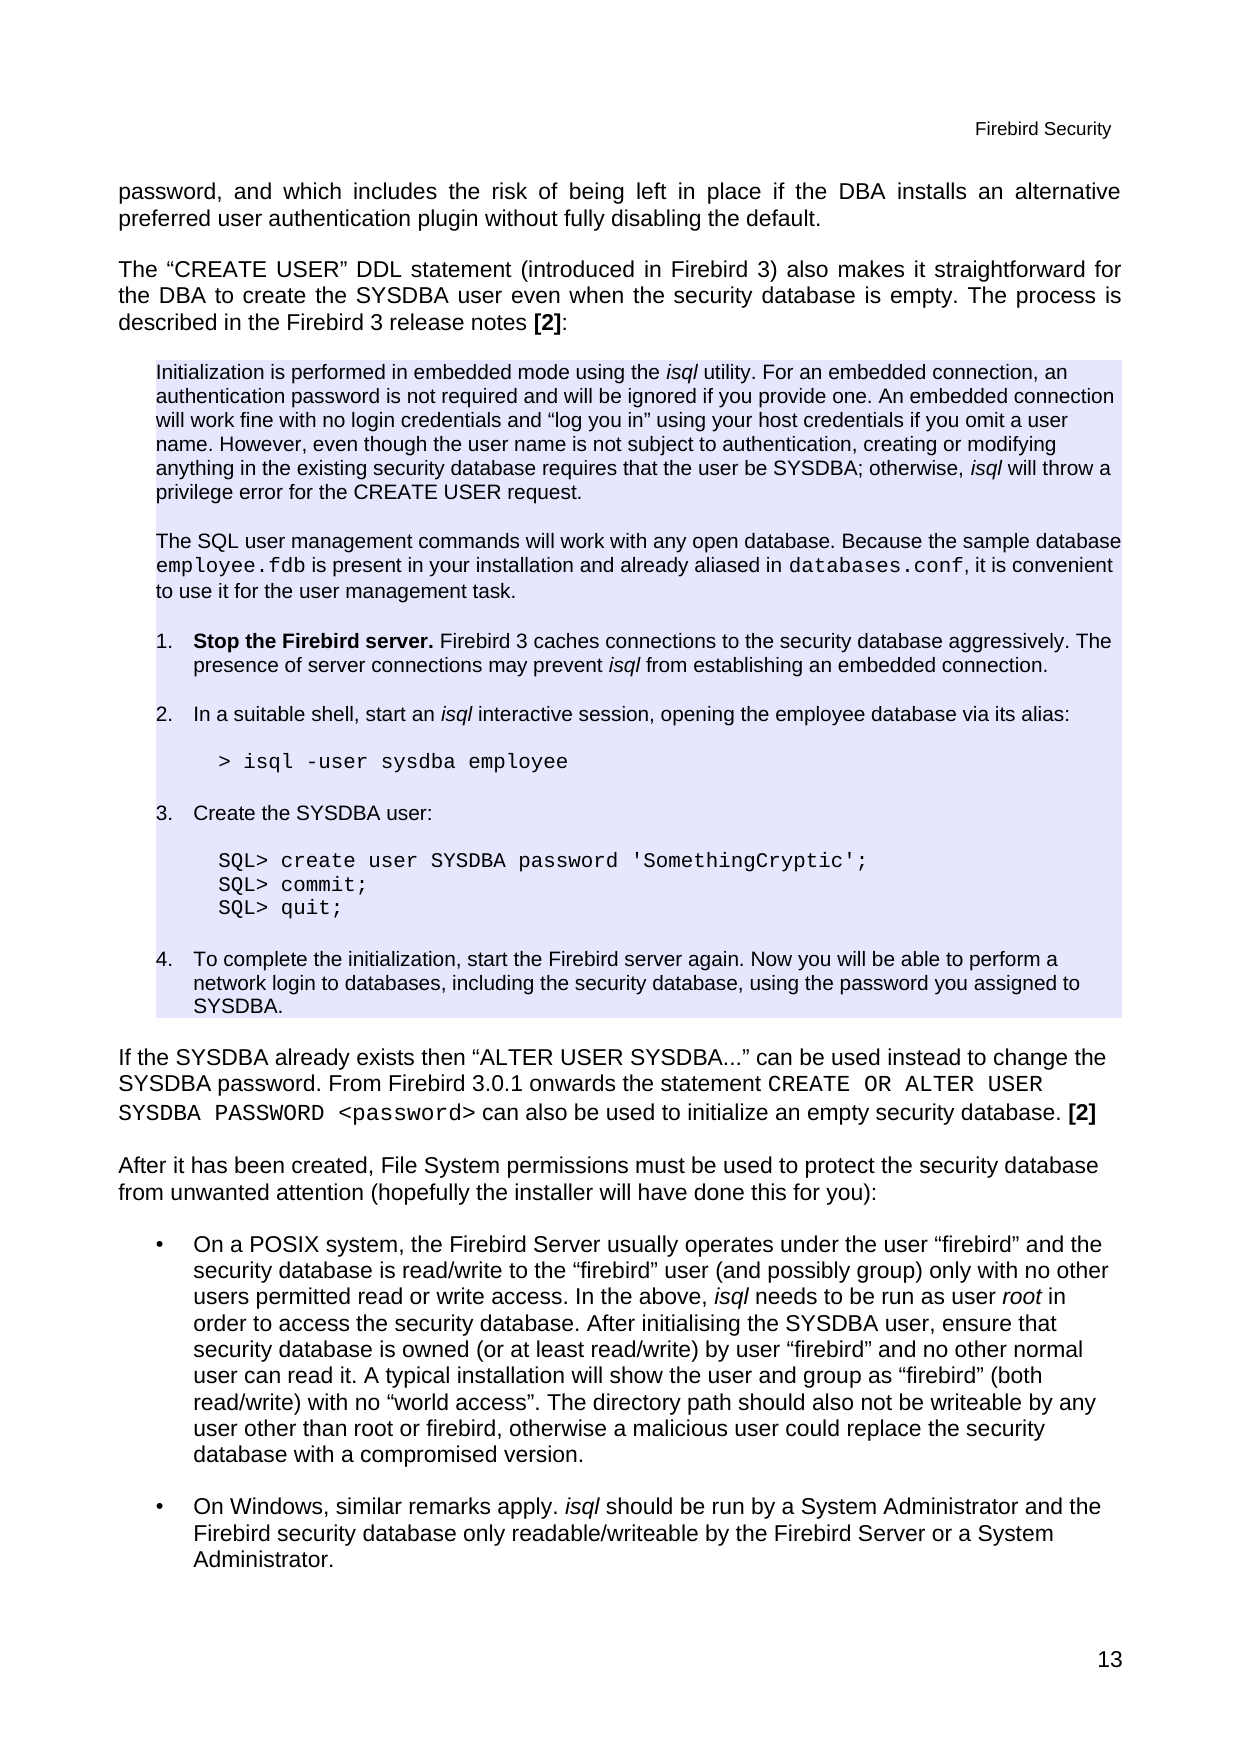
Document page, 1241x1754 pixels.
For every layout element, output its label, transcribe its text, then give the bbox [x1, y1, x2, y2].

list > isql -user sysdba employee [156, 751, 1122, 775]
list SQL> create user SYSDBA password 'SomethingCryptic'; [156, 850, 1122, 874]
list On a POSIX system, the Firebird Server usually operates under the user “firebird” and the security database is read/write to the “firebird” user (and possibly group) only with no other users permitted read or write access. In the above, isql needs to be run as user root in order to access the security database. After initialising the SYSDBA user, ensure that security database is owned (or at least read/write) by user “firebird” and no other normal user can read it. A typical installation will show the user and group as “firebird” (both read/write) with no “world access”. The directory path should also not be writeable by any user other than root or firebird, otherwise a malicious user could replace the security database with a compromised version. [156, 1231, 1122, 1468]
text password, and which includes the risk of being left in place if the DBA installs an alternative preferred user authentication plugin without fully disabling the default. [118, 178, 1122, 231]
text The “CREATE USER” DDL statement (introduced in Firebird 3) also makes it straightforward for the DBA to create the SYSDBA user even when the security database is empty. The process is described in the Firebird 3 release notes [2]: [118, 256, 1122, 335]
text The SQL user management commands will work with any open database. Because the sample database employee.fdb is present in your installation and already aliased in databases.conf, it is convenient to use it for the user management task. [156, 529, 1122, 603]
list SQL> commit; [156, 874, 1122, 897]
text If the SYSDBA already exists then “ALTER USER SYSDBA...” can be used instead to change the SYSDBA password. From Firebird 3.0.1 onwards the statement CREATE OR ALTER USER SYSDBA PASSWORD <password> can also be used to initialize an empty security database. [2] [118, 1044, 1122, 1127]
text After it has been created, File System permissions must be used to protect the security database from unwanted attention (hopefully the installer will have done this for you): [118, 1152, 1122, 1205]
list On Windows, similar remarks apply. isql should be run by a System Administrator and the Firebird security database only readable/writeable by the Firebird Server or a System Administrator. [156, 1493, 1122, 1572]
text Initialization is performed in embedded mode using the isql utility. For an embedded connection, an authentication password is not required and will be ignored if you provide one. An embedded connection will work fine with no login credentials and “log you in” using your host credentials if you omit a user name. However, even though the user name is not subject to authentication, creating or modifying anything in the existing security database requires that the user be SYSDBA; otherwise, isql will throw a privilege error for the CREATE USER request. [156, 360, 1122, 504]
list In a suitable shell, start an isql interactive session, opening the employee database via its alias: [156, 702, 1122, 726]
list To complete the initialization, start the Firebird server again. Now you will be able to perform a network login to databases, including the security database, using the password you assigned to SYSDBA. [156, 946, 1122, 1018]
list Stop the Firebird server. Firebird 3 caches connections to the security database aggressively. The presence of server connections may prevent isql from establishing an embedded connection. [156, 628, 1122, 676]
list Create the SYSDBA user: [156, 801, 1122, 824]
list SQL> quit; [156, 897, 1122, 921]
